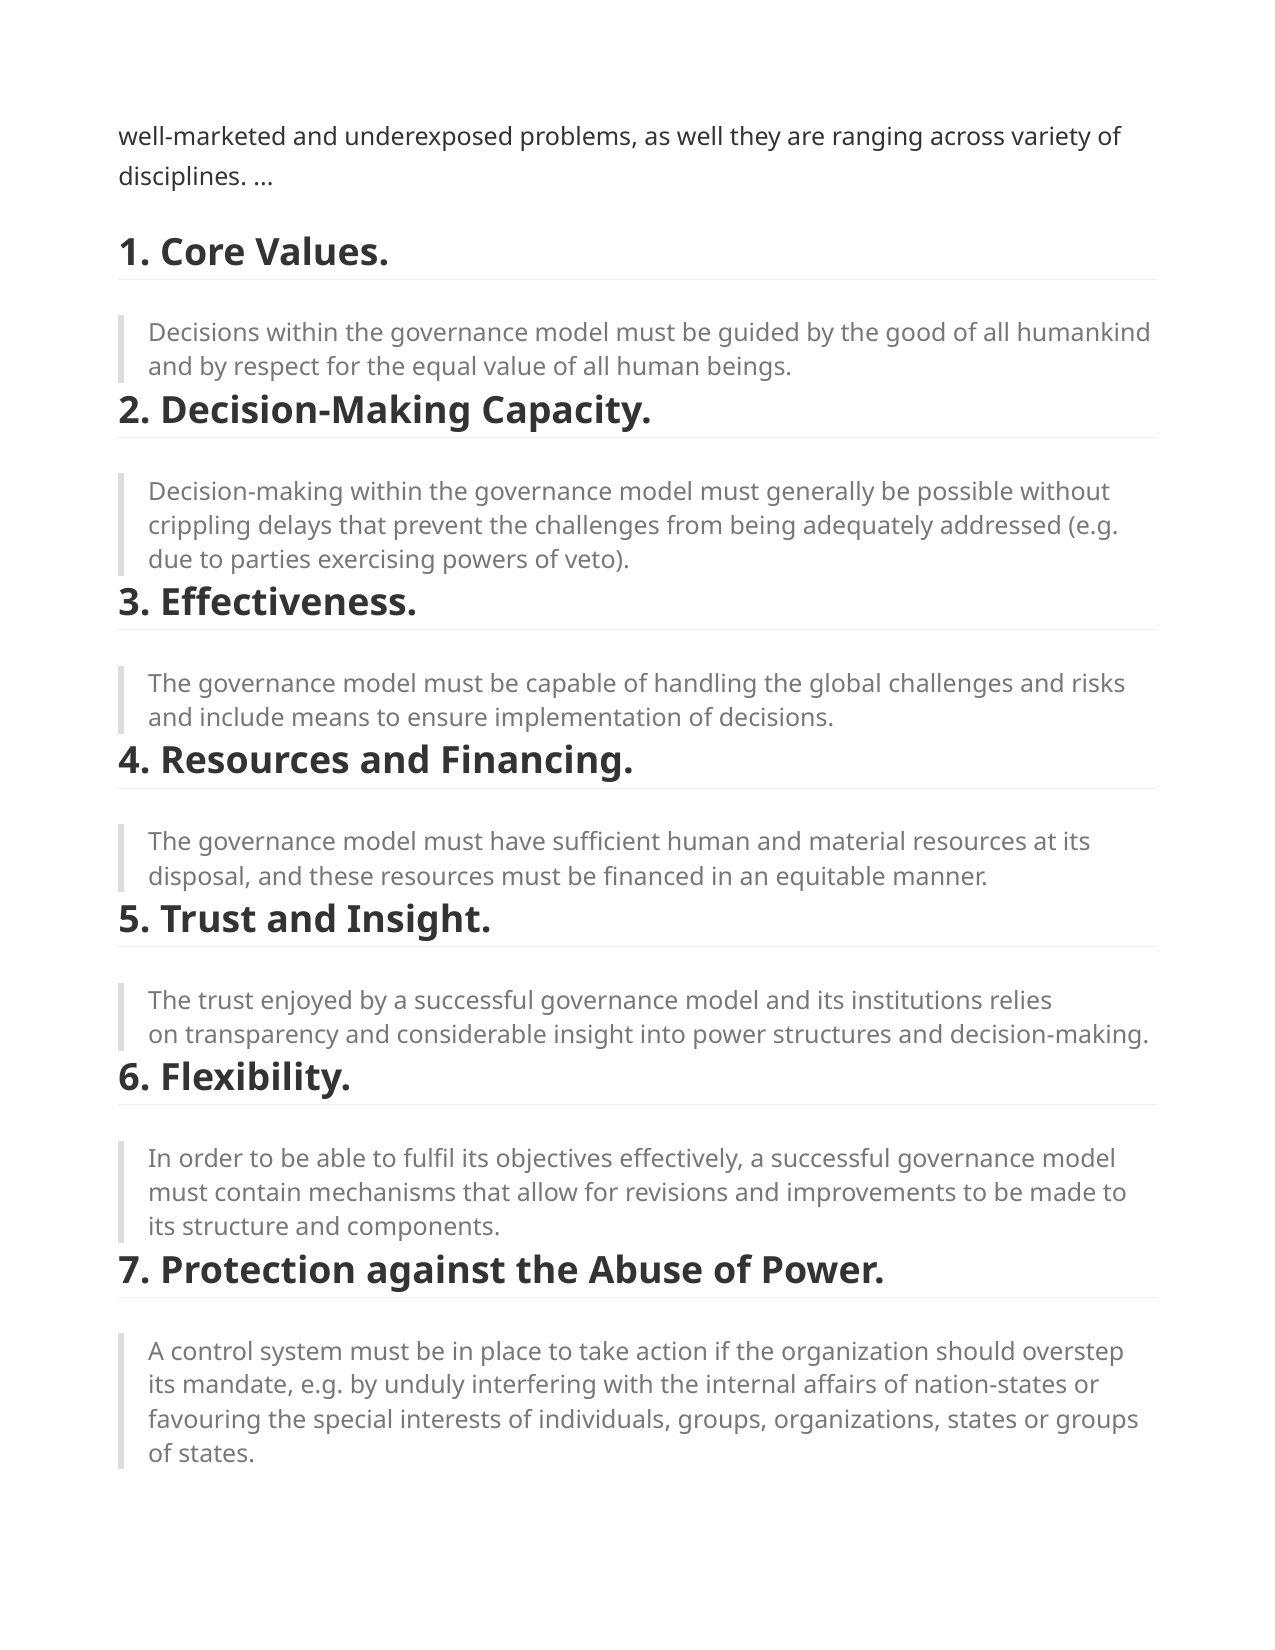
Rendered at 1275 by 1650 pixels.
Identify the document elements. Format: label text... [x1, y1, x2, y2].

subtitle 5. Trust and Insight. [118, 892, 1157, 946]
text The governance model must be capable of handling the global challenges and risks and include means to ensure implementation of decisions. [124, 666, 1157, 734]
text Decisions within the governance model must be guided by the good of all humankind and by respect for the equal value of all human beings. [124, 315, 1157, 383]
subtitle 7. Protection against the Abuse of Power. [118, 1243, 1157, 1297]
subtitle 2. Decision-Making Capacity. [118, 383, 1157, 437]
text well-marketed and underexposed problems, as well they are ranging across variety of disciplines. ... [118, 118, 1157, 193]
text The trust enjoyed by a successful governance model and its institutions relies on transparency and considerable insight into power structures and decision-making. [118, 982, 1157, 1051]
subtitle 1. Core Values. [118, 225, 1157, 279]
text In order to be able to fulfil its objectives effectively, a successful governance model must contain mechanisms that allow for revisions and improvements to be made to its structure and components. [124, 1141, 1157, 1243]
text Decision-making within the governance model must generally be possible without crippling delays that prevent the challenges from being adequately addressed (e.g. due to parties exercising powers of veto). [124, 473, 1157, 576]
subtitle 6. Flexibility. [118, 1051, 1157, 1104]
subtitle 3. Effectiveness. [118, 576, 1157, 629]
subtitle 4. Resources and Financing. [118, 734, 1157, 788]
text The governance model must have sufficient human and material resources at its disposal, and these resources must be financed in an equitable manner. [124, 824, 1157, 892]
text A control system must be in place to take action if the organization should overstep its mandate, e.g. by unduly interfering with the internal affairs of nation-states or favouring the special interests of individuals, groups, organizations, states or groups of states. [124, 1333, 1157, 1469]
